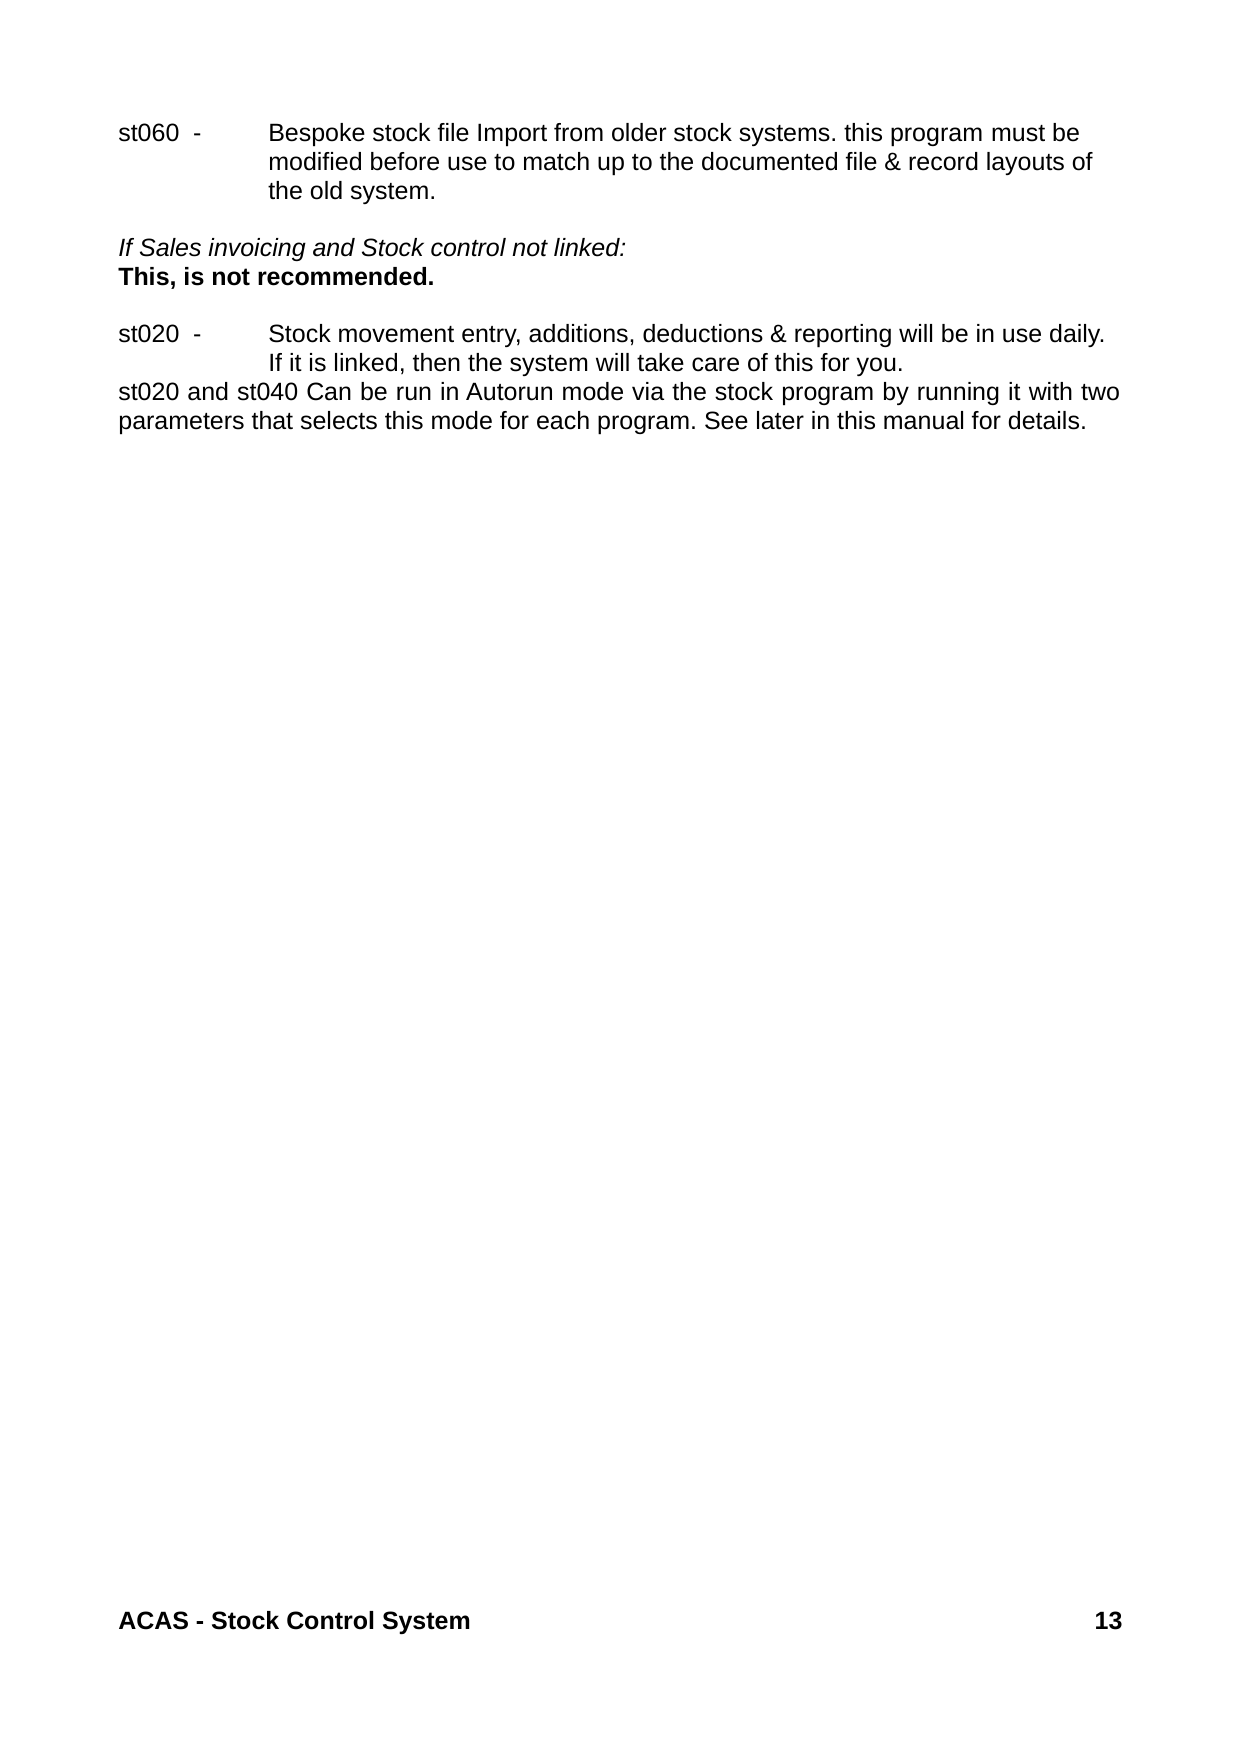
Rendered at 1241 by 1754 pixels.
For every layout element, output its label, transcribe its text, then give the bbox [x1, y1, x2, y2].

text If it is linked, then the system will take care of this for you. [118, 348, 1122, 377]
text modified before use to match up to the documented file & record layouts of [118, 147, 1122, 176]
text the old system. [118, 176, 1122, 204]
text st020 and st040 Can be run in Autorun mode via the stock program by running it with two parameters that selects this mode for each program. See later in this manual for details. [118, 377, 1122, 434]
text st020 - Stock movement entry, additions, deductions & reporting will be in use daily. [118, 319, 1122, 348]
text This, is not recommended. [118, 262, 1122, 291]
text If Sales invoicing and Stock control not linked: [118, 233, 1122, 262]
text st060 - Bespoke stock file Import from older stock systems. this program must be [118, 118, 1122, 147]
